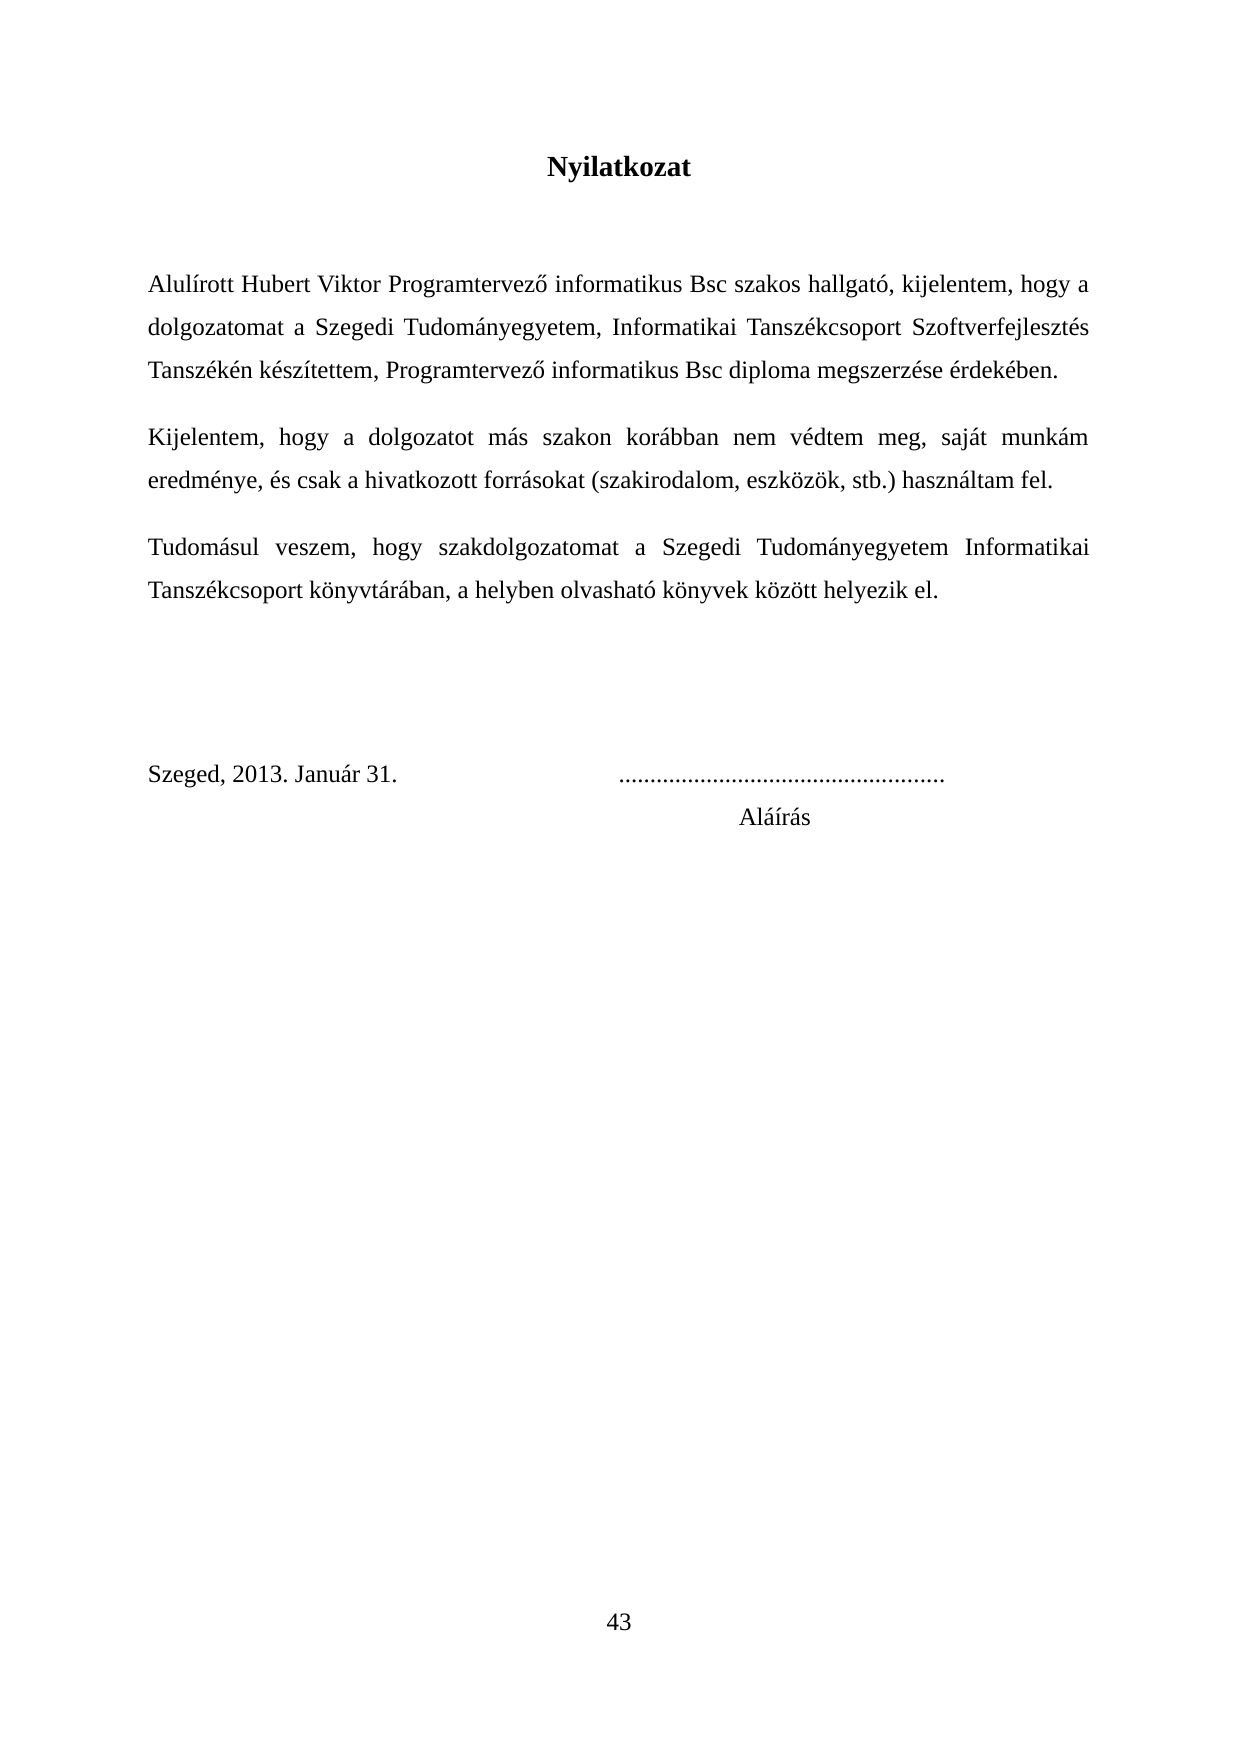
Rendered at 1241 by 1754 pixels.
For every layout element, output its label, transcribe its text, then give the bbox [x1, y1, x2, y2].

text Aláírás [148, 802, 1090, 831]
text Alulírott Hubert Viktor Programtervező informatikus Bsc szakos hallgató, kijelentem, hogy a dolgozatomat a Szegedi Tudományegyetem, Informatikai Tanszékcsoport Szoftverfejlesztés Tanszékén készítettem, Programtervező informatikus Bsc diploma megszerzése érdekében. [148, 269, 1090, 384]
text Kijelentem, hogy a dolgozatot más szakon korábban nem védtem meg, saját munkám eredménye, és csak a hivatkozott forrásokat (szakirodalom, eszközök, stb.) használtam fel. [148, 422, 1090, 494]
title Nyilatkozat [148, 149, 1090, 183]
text Szeged, 2013. Január 31. [148, 759, 1090, 788]
text Tudomásul veszem, hogy szakdolgozatomat a Szegedi Tudományegyetem Informatikai Tanszékcsoport könyvtárában, a helyben olvasható könyvek között helyezik el. [148, 532, 1090, 604]
